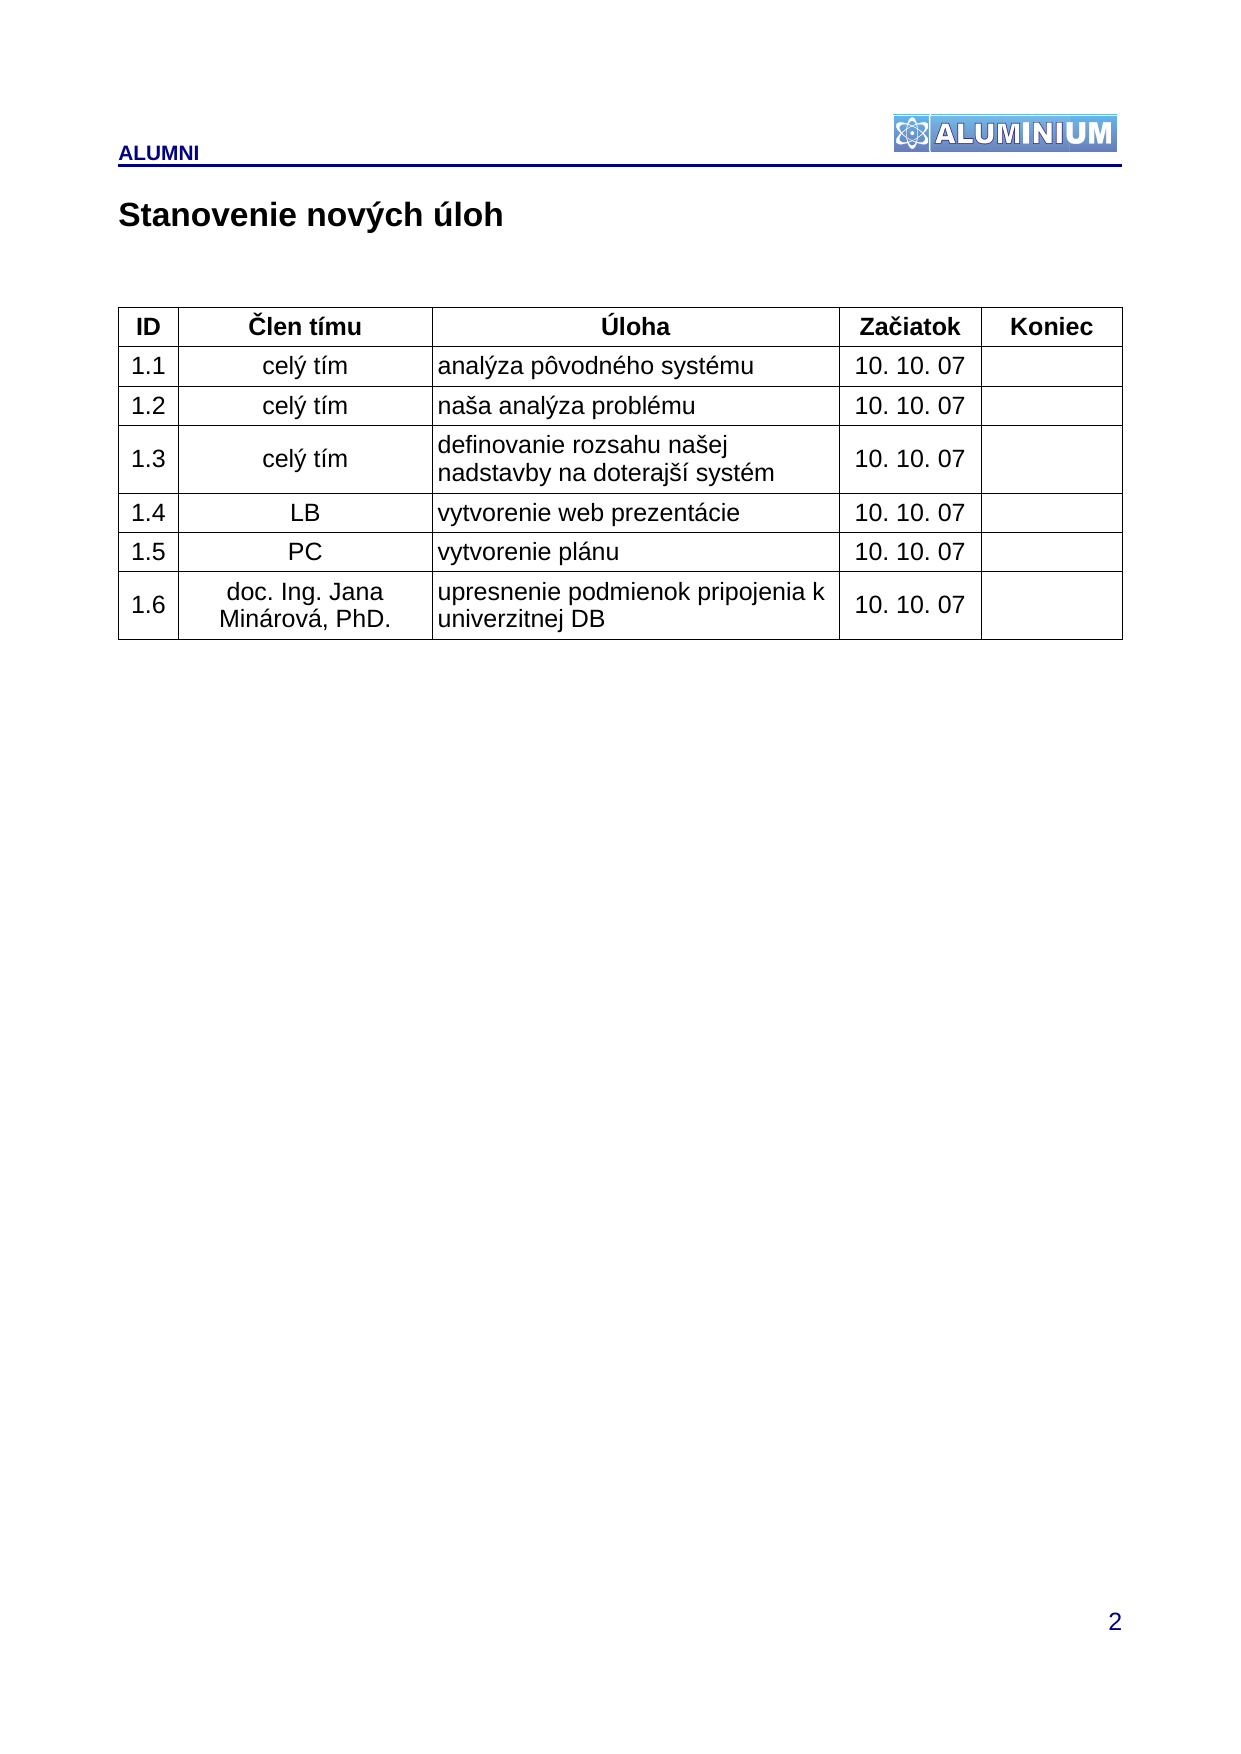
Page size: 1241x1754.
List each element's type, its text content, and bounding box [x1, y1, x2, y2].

table_cell 10. 10. 07 [840, 494, 981, 532]
subtitle Stanovenie nových úloh [118, 196, 1122, 233]
table_cell [982, 533, 1122, 571]
table_cell 1.3 [119, 426, 178, 492]
table_cell 10. 10. 07 [840, 533, 981, 571]
table_header ID [119, 308, 178, 346]
table_cell PC [179, 533, 432, 571]
table_cell 10. 10. 07 [840, 572, 981, 639]
table_cell celý tím [179, 387, 432, 425]
table_cell [982, 387, 1122, 425]
table_cell doc. Ing. Jana Minárová, PhD. [179, 572, 432, 639]
table_cell 1.1 [119, 347, 178, 386]
table_cell 1.2 [119, 387, 178, 425]
table_header Začiatok [840, 308, 981, 346]
table_cell upresnenie podmienok pripojenia k univerzitnej DB [433, 572, 839, 639]
table_cell 1.5 [119, 533, 178, 571]
table_cell vytvorenie web prezentácie [433, 494, 839, 532]
table_cell 1.6 [119, 572, 178, 639]
table_header Úloha [433, 308, 839, 346]
table_cell vytvorenie plánu [433, 533, 839, 571]
table_cell 10. 10. 07 [840, 387, 981, 425]
table_cell celý tím [179, 347, 432, 386]
table_header Člen tímu [179, 308, 432, 346]
table_cell celý tím [179, 426, 432, 492]
table_cell 10. 10. 07 [840, 347, 981, 386]
table_cell definovanie rozsahu našej nadstavby na doterajší systém [433, 426, 839, 492]
table_cell [982, 347, 1122, 386]
table_cell naša analýza problému [433, 387, 839, 425]
table_cell [982, 572, 1122, 639]
table_header Koniec [982, 308, 1122, 346]
table_cell 1.4 [119, 494, 178, 532]
table_cell 10. 10. 07 [840, 426, 981, 492]
table_cell [982, 494, 1122, 532]
table_cell analýza pôvodného systému [433, 347, 839, 386]
table_cell LB [179, 494, 432, 532]
table_cell [982, 426, 1122, 492]
